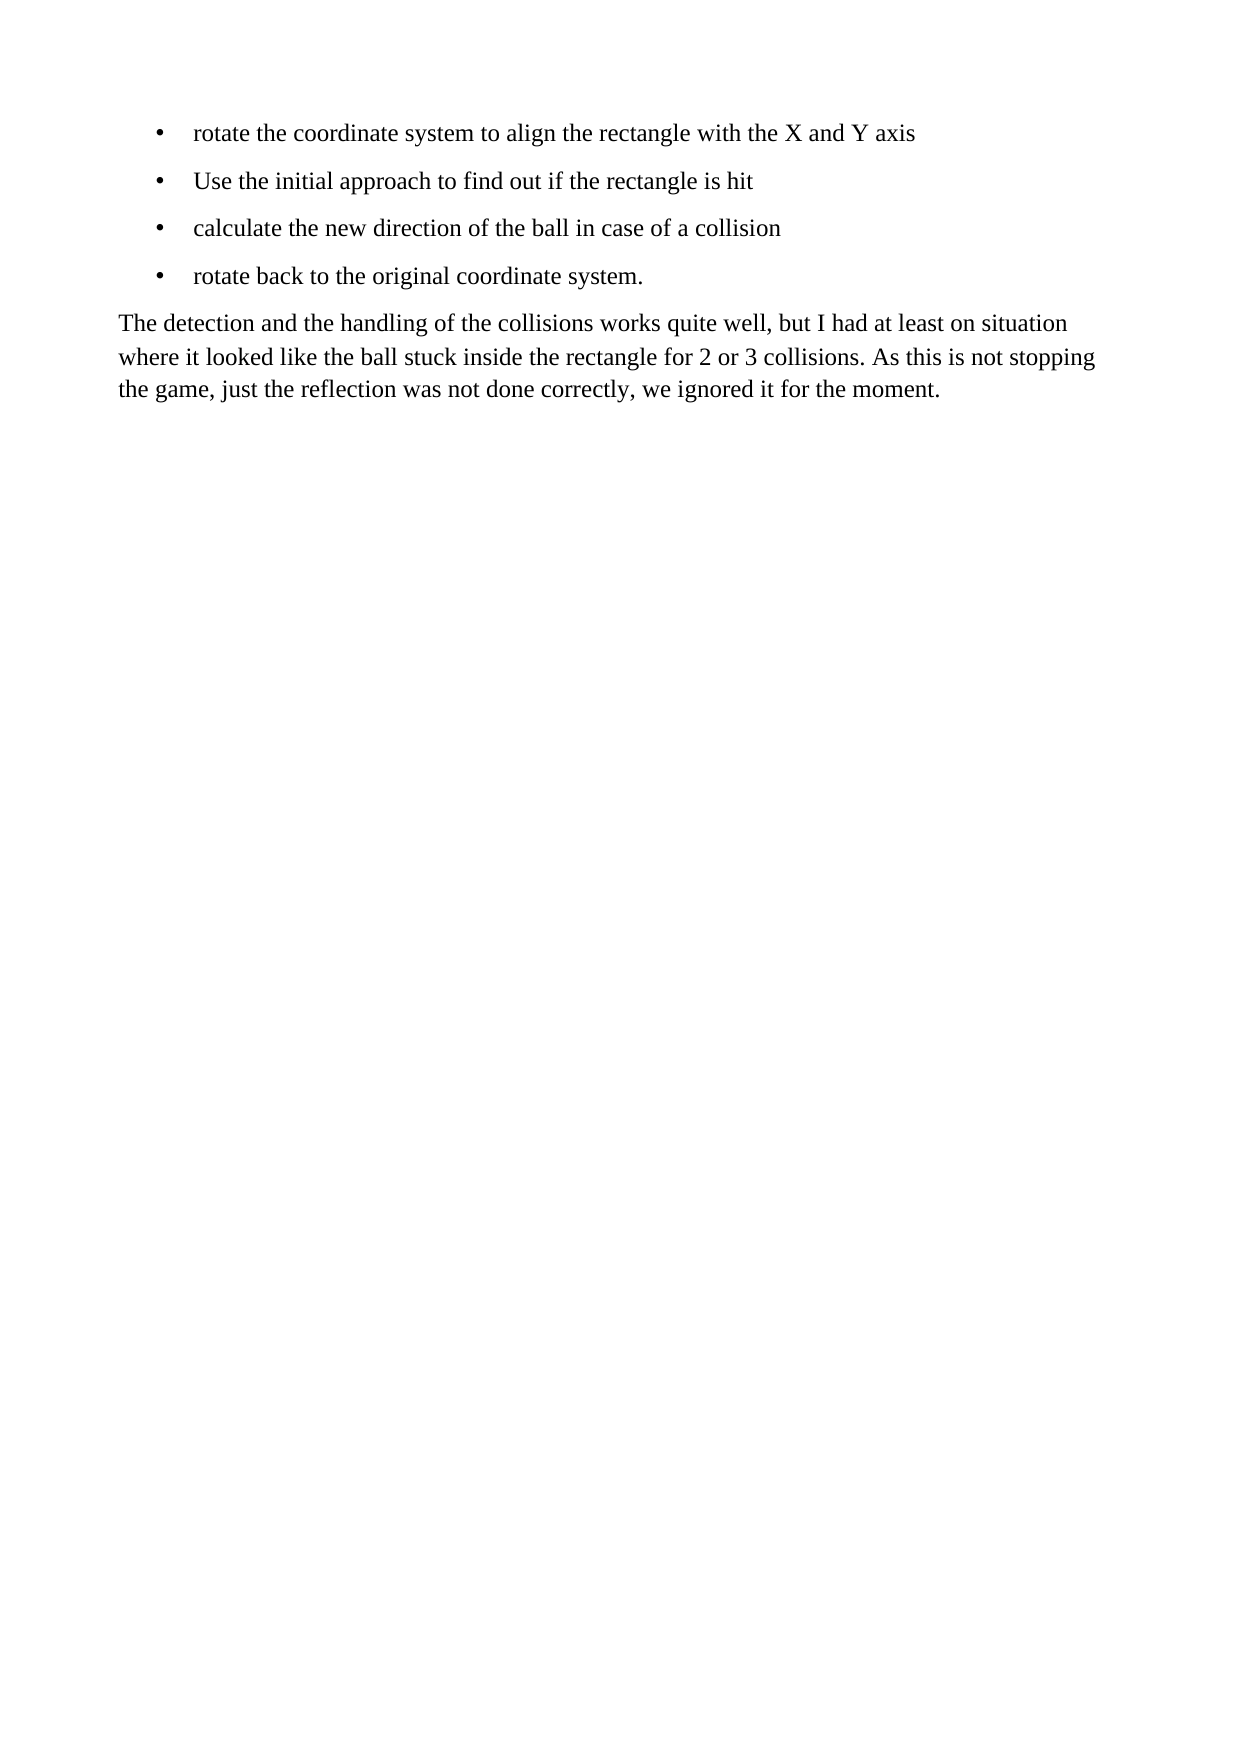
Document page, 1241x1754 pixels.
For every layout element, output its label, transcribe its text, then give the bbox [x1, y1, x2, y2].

list rotate back to the original coordinate system. [156, 261, 1122, 290]
list calculate the new direction of the ball in case of a collision [156, 213, 1122, 242]
list rotate the coordinate system to align the rectangle with the X and Y axis [156, 118, 1122, 147]
list Use the initial approach to find out if the rectangle is hit [156, 166, 1122, 194]
text The detection and the handling of the collisions works quite well, but I had at least on situation where it looked like the ball stuck inside the rectangle for 2 or 3 collisions. As this is not stopping the game, just the reflection was not done correctly, we ignored it for the moment. [118, 308, 1122, 403]
